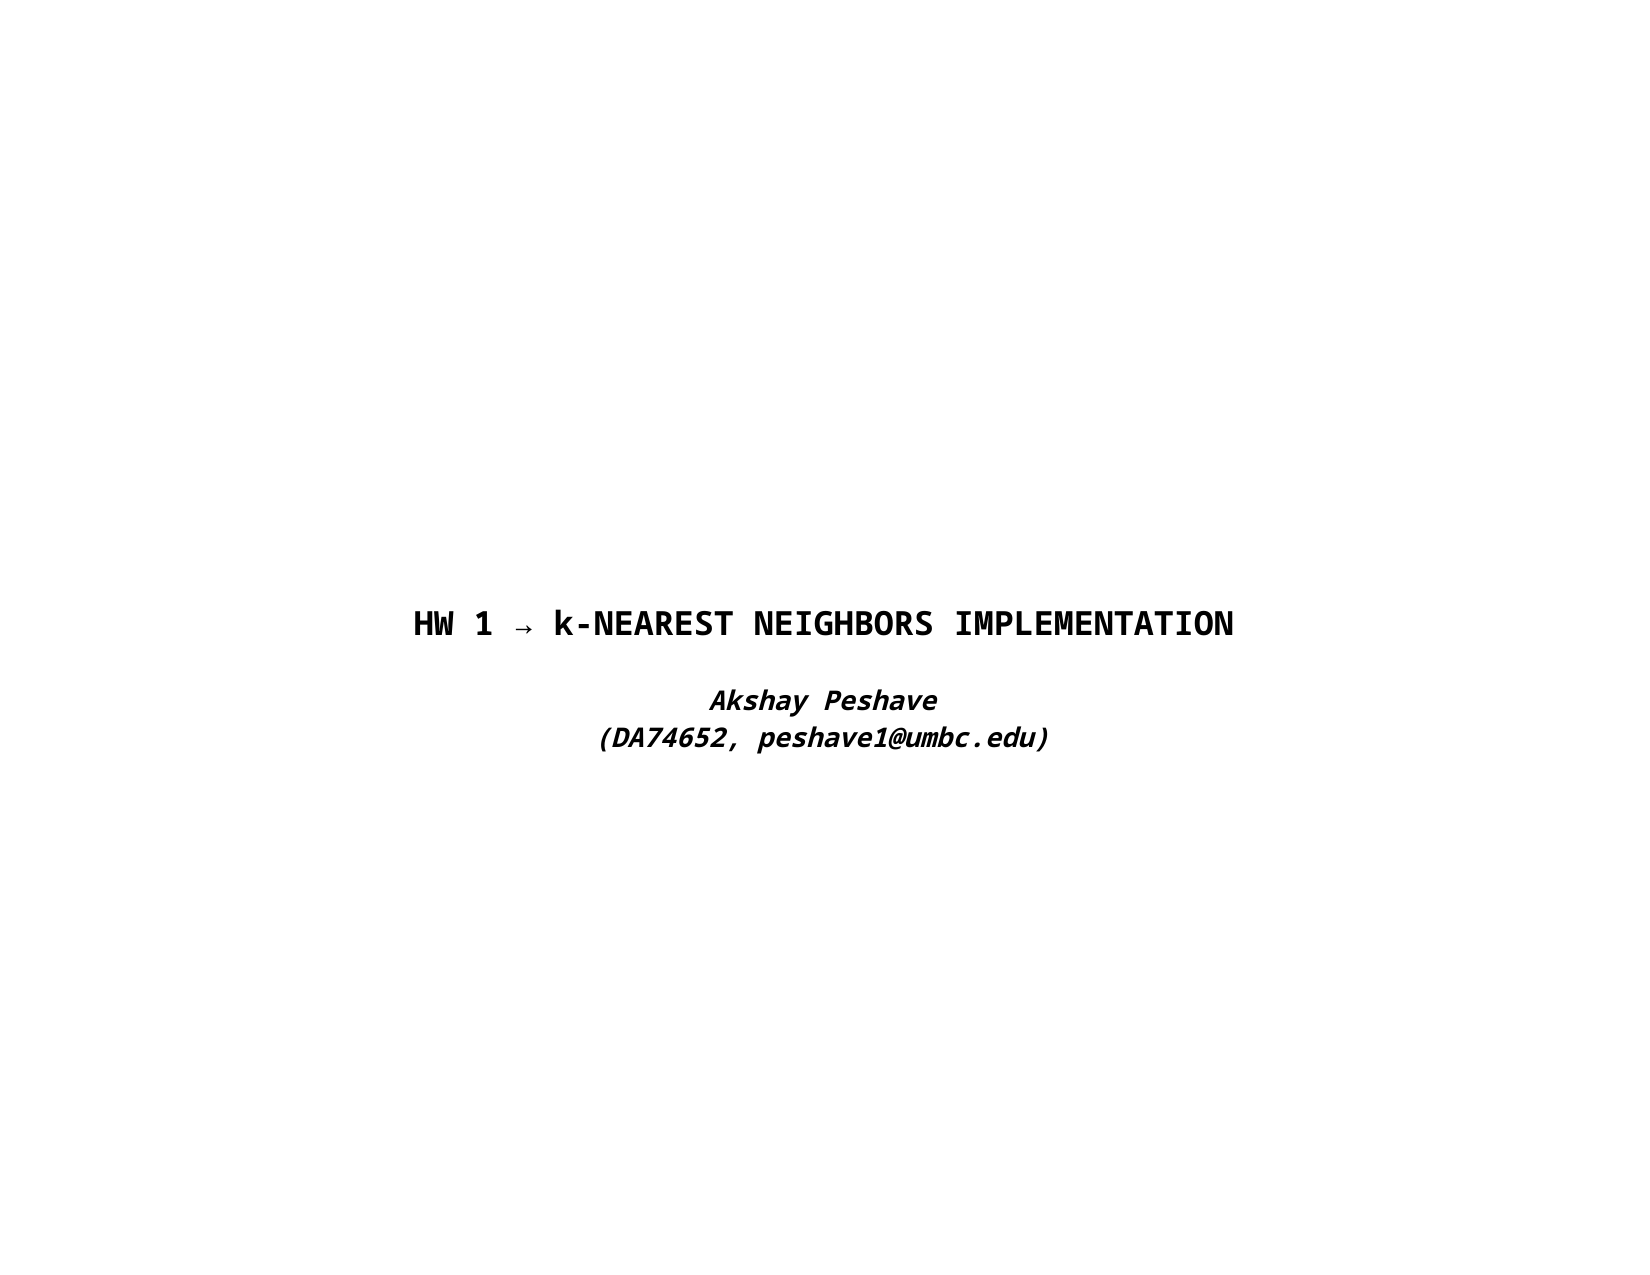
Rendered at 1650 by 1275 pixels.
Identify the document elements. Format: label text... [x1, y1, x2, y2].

text HW 1 → k-NEAREST NEIGHBORS IMPLEMENTATION [73, 599, 1573, 645]
text (DA74652, peshave1@umbc.edu) [73, 719, 1573, 756]
text Akshay Peshave [73, 682, 1573, 719]
